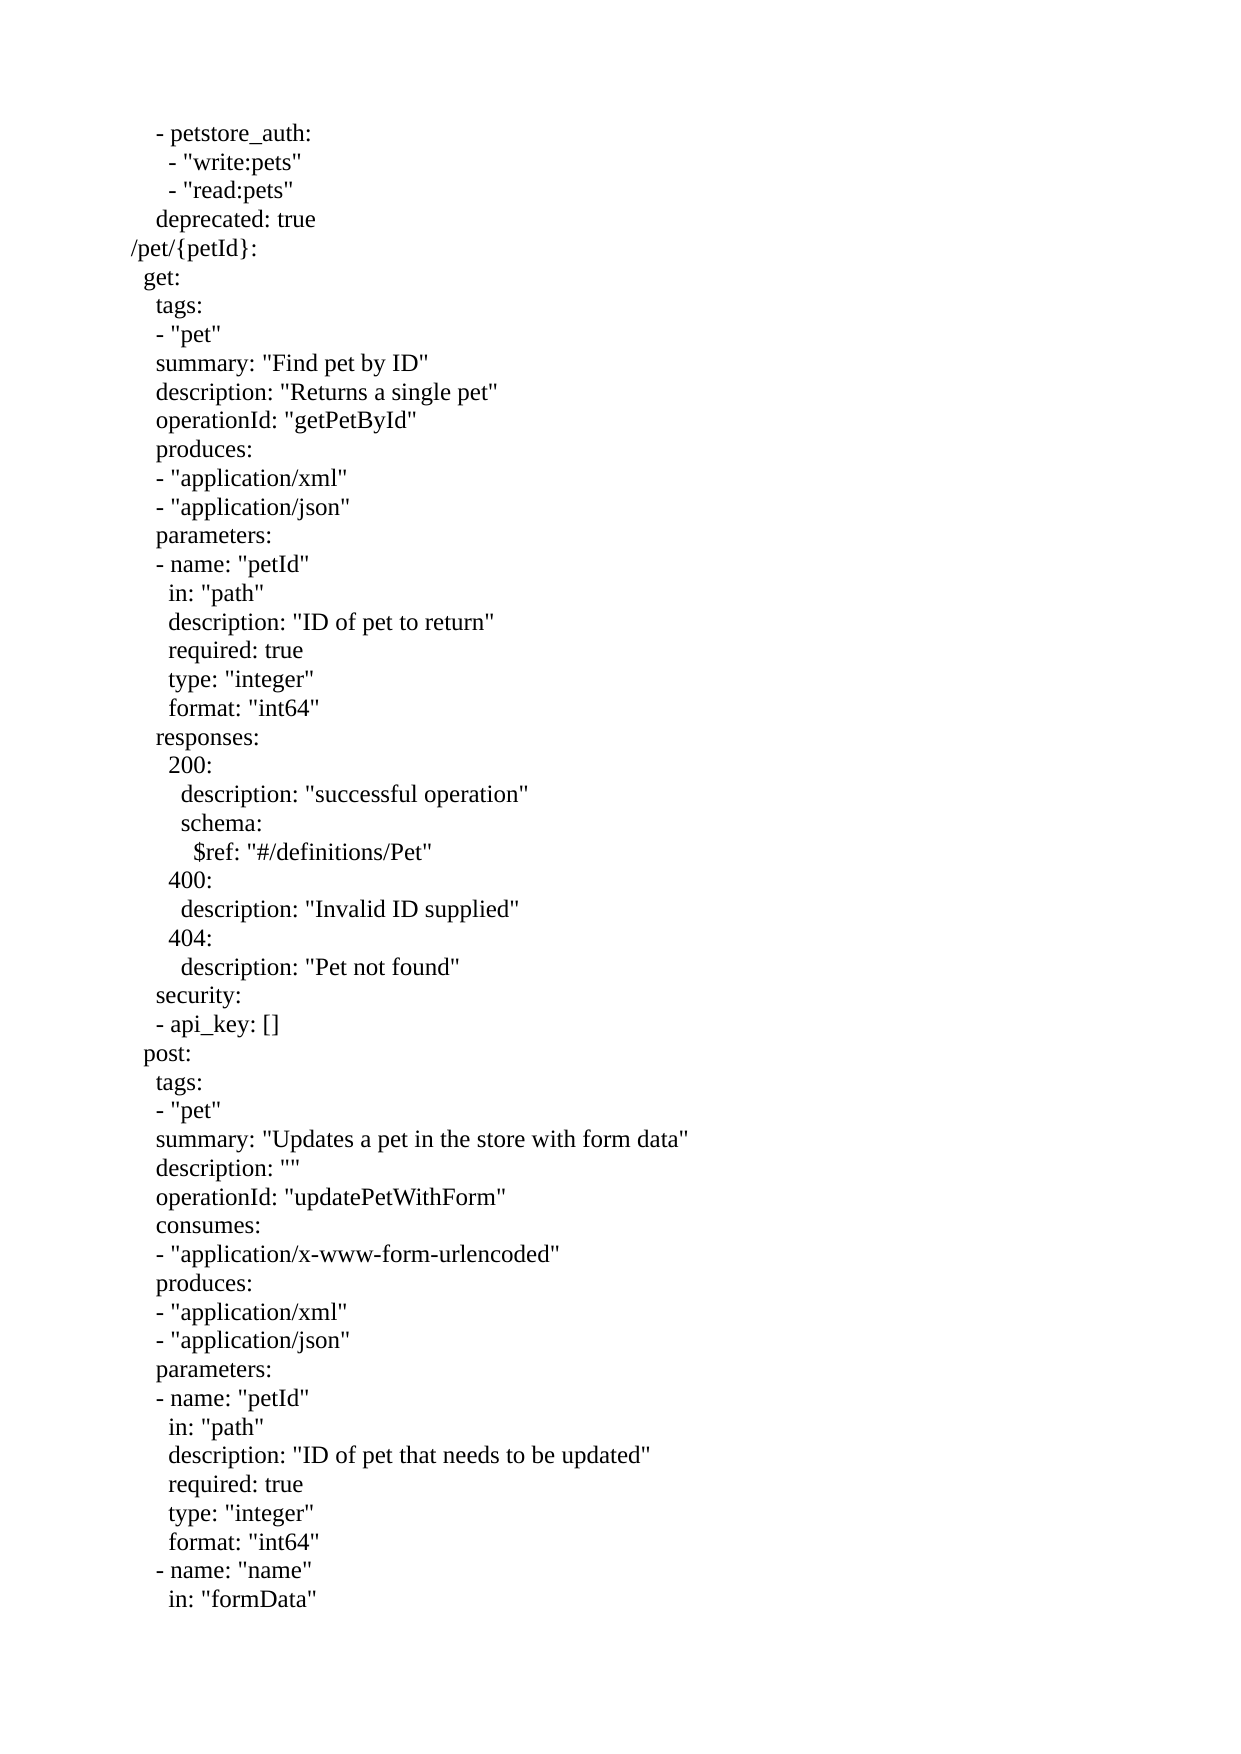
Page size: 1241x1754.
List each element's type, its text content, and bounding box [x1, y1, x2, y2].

text responses: [118, 722, 1122, 751]
text required: true [118, 1469, 1122, 1498]
text summary: "Updates a pet in the store with form data" [118, 1124, 1122, 1153]
text - "application/xml" [118, 1297, 1122, 1326]
text operationId: "getPetById" [118, 406, 1122, 434]
text get: [118, 262, 1122, 291]
text schema: [118, 808, 1122, 837]
text - name: "name" [118, 1556, 1122, 1584]
text type: "integer" [118, 664, 1122, 693]
text 200: [118, 751, 1122, 779]
text produces: [118, 434, 1122, 463]
text 400: [118, 866, 1122, 894]
text tags: [118, 291, 1122, 319]
text in: "path" [118, 1412, 1122, 1441]
text description: "successful operation" [118, 779, 1122, 808]
text in: "formData" [118, 1584, 1122, 1613]
text consumes: [118, 1211, 1122, 1239]
text tags: [118, 1067, 1122, 1096]
text /pet/{petId}: [118, 233, 1122, 262]
text in: "path" [118, 578, 1122, 607]
text summary: "Find pet by ID" [118, 348, 1122, 377]
text parameters: [118, 1354, 1122, 1383]
text post: [118, 1038, 1122, 1067]
text - "write:pets" [118, 147, 1122, 176]
text - api_key: [] [118, 1009, 1122, 1038]
text - "application/json" [118, 492, 1122, 521]
text description: "" [118, 1153, 1122, 1182]
text - "application/xml" [118, 463, 1122, 492]
text required: true [118, 636, 1122, 664]
text - name: "petId" [118, 1383, 1122, 1412]
text - "pet" [118, 1096, 1122, 1124]
text description: "Invalid ID supplied" [118, 894, 1122, 923]
text $ref: "#/definitions/Pet" [118, 837, 1122, 866]
text - "pet" [118, 319, 1122, 348]
text - name: "petId" [118, 549, 1122, 578]
text description: "Returns a single pet" [118, 377, 1122, 406]
text - "application/json" [118, 1326, 1122, 1354]
text description: "Pet not found" [118, 952, 1122, 981]
text security: [118, 981, 1122, 1009]
text produces: [118, 1268, 1122, 1297]
text deprecated: true [118, 204, 1122, 233]
text - petstore_auth: [118, 118, 1122, 147]
text - "read:pets" [118, 176, 1122, 204]
text 404: [118, 923, 1122, 952]
text description: "ID of pet to return" [118, 607, 1122, 636]
text - "application/x-www-form-urlencoded" [118, 1239, 1122, 1268]
text format: "int64" [118, 1527, 1122, 1556]
text format: "int64" [118, 693, 1122, 722]
text operationId: "updatePetWithForm" [118, 1182, 1122, 1211]
text parameters: [118, 521, 1122, 549]
text description: "ID of pet that needs to be updated" [118, 1441, 1122, 1469]
text type: "integer" [118, 1498, 1122, 1527]
